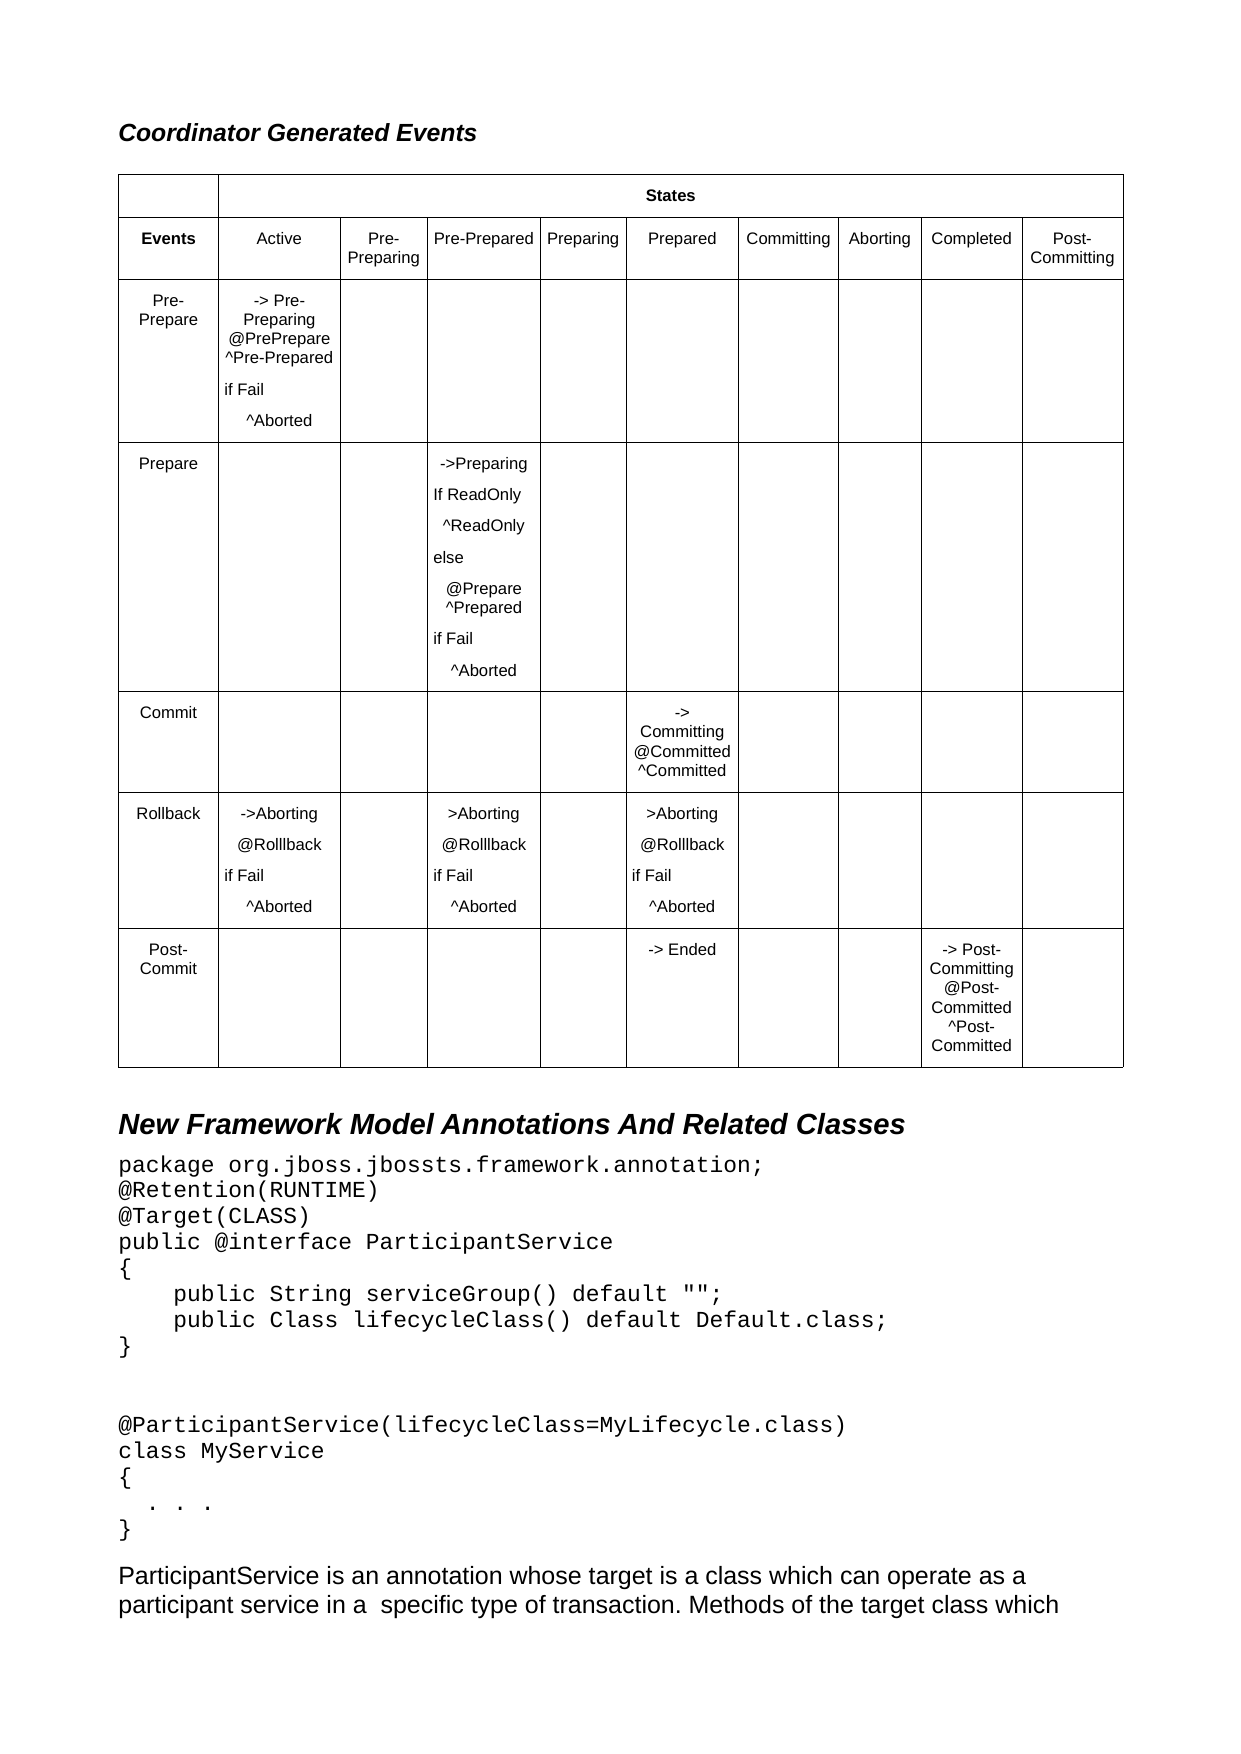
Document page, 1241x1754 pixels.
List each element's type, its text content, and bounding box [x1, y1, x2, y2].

text @ParticipantService(lifecycleClass=MyLifecycle.class) class MyService { . . . } [118, 1414, 1122, 1543]
table_cell [839, 929, 921, 1067]
table_header [119, 175, 218, 217]
table_cell [739, 280, 838, 442]
subtitle New Framework Model Annotations And Related Classes [118, 1107, 1122, 1140]
subtitle Coordinator Generated Events [118, 118, 1122, 147]
table_cell [428, 929, 540, 1067]
table_cell [219, 929, 340, 1067]
table_cell [839, 692, 921, 792]
table_cell [541, 793, 626, 928]
table_cell [541, 280, 626, 442]
table_cell [627, 280, 738, 442]
table_cell Pre-Prepared [428, 218, 540, 279]
table_cell Rollback [119, 793, 218, 928]
table_cell [839, 280, 921, 442]
table_cell [739, 793, 838, 928]
table_cell [839, 793, 921, 928]
table_cell [922, 280, 1022, 442]
table_cell [541, 929, 626, 1067]
text ParticipantService is an annotation whose target is a class which can operate as a participant service in a specific type of transaction. Methods of the target class which [118, 1561, 1122, 1619]
table_cell [922, 692, 1022, 792]
table_cell [1023, 443, 1123, 691]
table_cell [739, 929, 838, 1067]
table_cell [341, 443, 427, 691]
table_cell Active [219, 218, 340, 279]
table_cell [541, 692, 626, 792]
table_cell Pre-Preparing [341, 218, 427, 279]
table_cell Post-Committing [1023, 218, 1123, 279]
table_cell [428, 692, 540, 792]
table_cell Events [119, 218, 218, 279]
table_cell [219, 692, 340, 792]
table_cell -> Committing @Committed ^Committed [627, 692, 738, 792]
table_cell [739, 692, 838, 792]
table_cell Commit [119, 692, 218, 792]
table_cell [627, 443, 738, 691]
table_cell [541, 443, 626, 691]
table_cell >Aborting @Rolllback if Fail ^Aborted [428, 793, 540, 928]
table_cell -> Ended [627, 929, 738, 1067]
table_cell [839, 443, 921, 691]
table_cell [739, 443, 838, 691]
table_cell [922, 443, 1022, 691]
table_cell [1023, 280, 1123, 442]
table_cell [341, 280, 427, 442]
table_cell -> Post-Committing @Post-Committed ^Post-Committed [922, 929, 1022, 1067]
table_cell -> Pre-Preparing @PrePrepare ^Pre-Prepared if Fail ^Aborted [219, 280, 340, 442]
table_cell [219, 443, 340, 691]
table_cell Post-Commit [119, 929, 218, 1067]
table_cell [341, 692, 427, 792]
table_cell [428, 280, 540, 442]
table_cell [1023, 793, 1123, 928]
table_cell [922, 793, 1022, 928]
table_cell [341, 793, 427, 928]
table_cell Prepared [627, 218, 738, 279]
table_cell Completed [922, 218, 1022, 279]
table_cell [1023, 929, 1123, 1067]
table_cell ->Aborting @Rolllback if Fail ^Aborted [219, 793, 340, 928]
table_header States [219, 175, 1123, 217]
text package org.jboss.jbossts.framework.annotation; @Retention(RUNTIME) @Target(CLASS) public @interface ParticipantService { public String serviceGroup() default ""; public Class lifecycleClass() default Default.class; } [118, 1153, 1122, 1360]
table_cell Preparing [541, 218, 626, 279]
table_cell Pre-Prepare [119, 280, 218, 442]
table_cell Prepare [119, 443, 218, 691]
table_cell [1023, 692, 1123, 792]
table_cell Aborting [839, 218, 921, 279]
table_cell Committing [739, 218, 838, 279]
table_cell >Aborting @Rolllback if Fail ^Aborted [627, 793, 738, 928]
table_cell ->Preparing If ReadOnly ^ReadOnly else @Prepare ^Prepared if Fail ^Aborted [428, 443, 540, 691]
table_cell [341, 929, 427, 1067]
